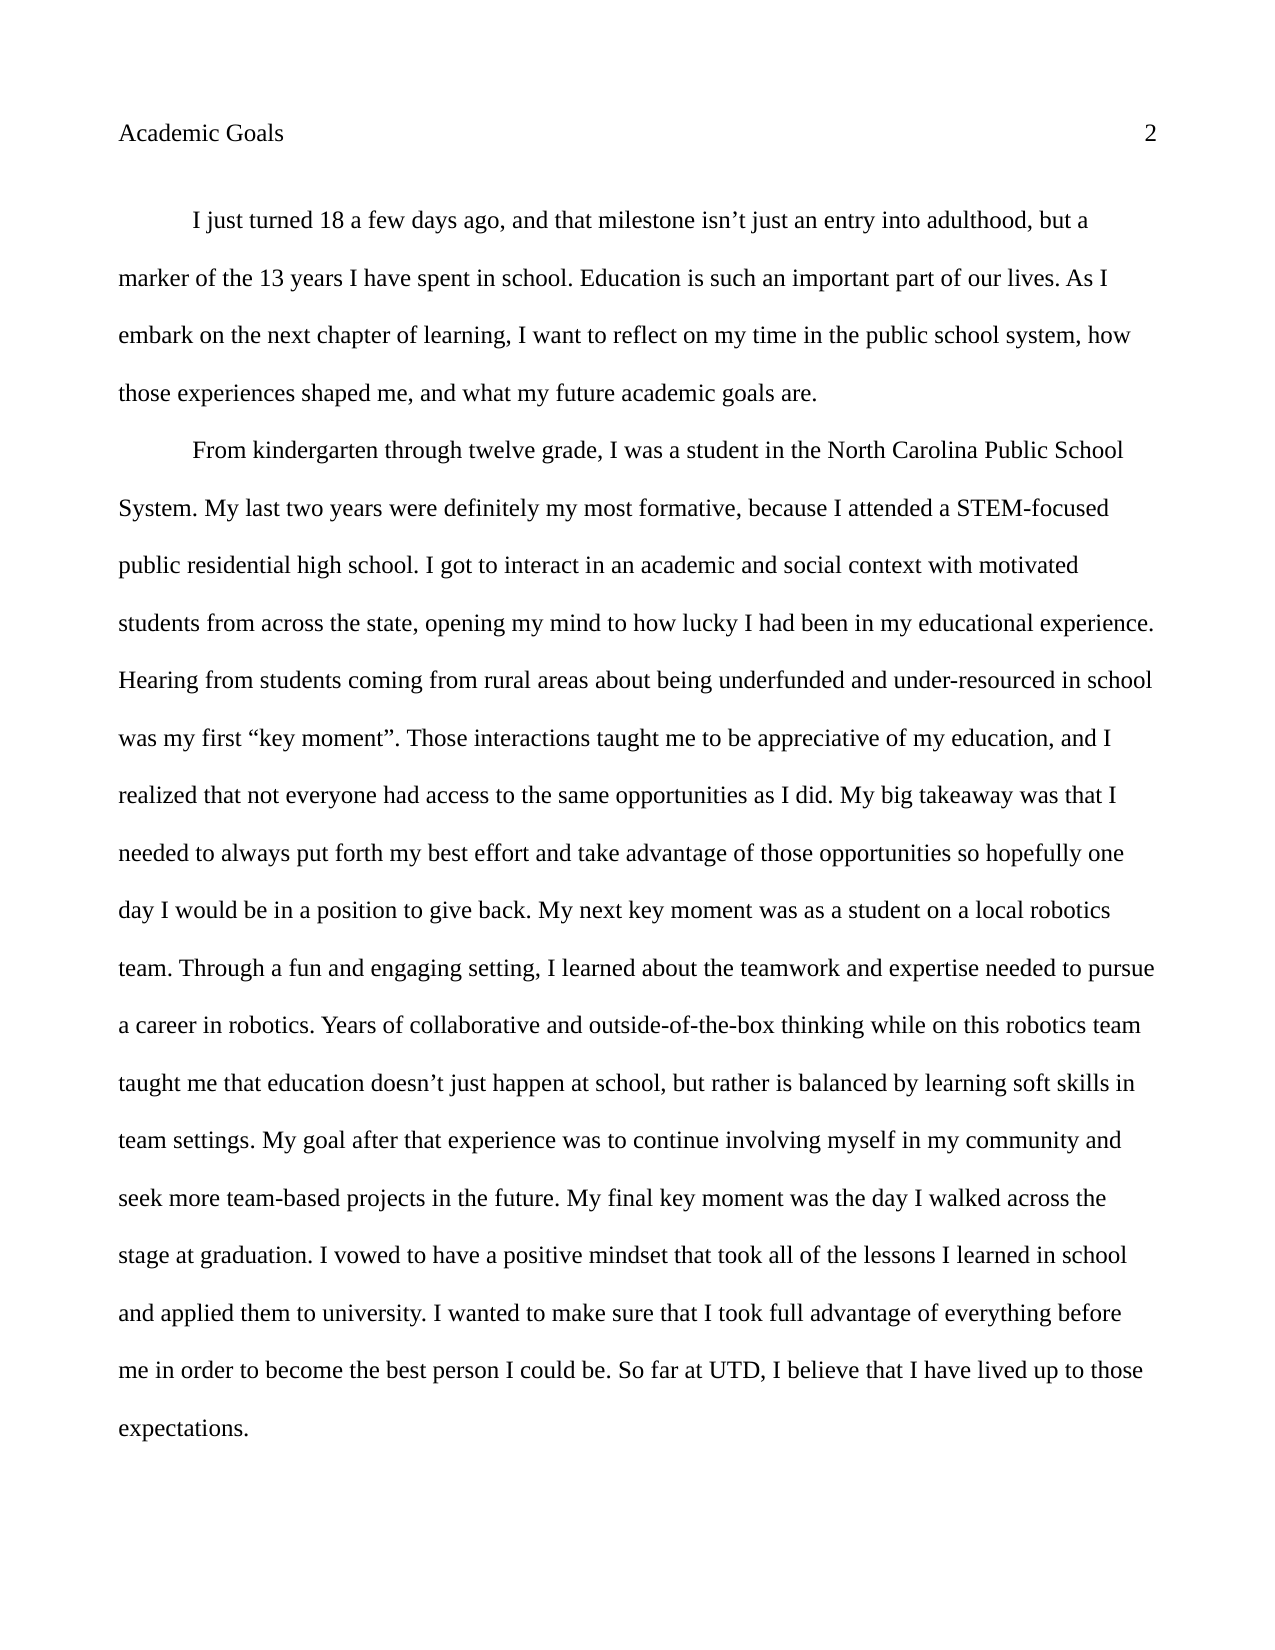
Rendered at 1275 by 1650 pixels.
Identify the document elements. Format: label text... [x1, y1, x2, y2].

text I just turned 18 a few days ago, and that milestone isn’t just an entry into adulthood, but a marker of the 13 years I have spent in school. Education is such an important part of our lives. As I embark on the next chapter of learning, I want to reflect on my time in the public school system, how those experiences shaped me, and what my future academic goals are. [118, 205, 1157, 406]
text From kindergarten through twelve grade, I was a student in the North Carolina Public School System. My last two years were definitely my most formative, because I attended a STEM-focused public residential high school. I got to interact in an academic and social context with motivated students from across the state, opening my mind to how lucky I had been in my educational experience. Hearing from students coming from rural areas about being underfunded and under-resourced in school was my first “key moment”. Those interactions taught me to be appreciative of my education, and I realized that not everyone had access to the same opportunities as I did. My big takeaway was that I needed to always put forth my best effort and take advantage of those opportunities so hopefully one day I would be in a position to give back. My next key moment was as a student on a local robotics team. Through a fun and engaging setting, I learned about the teamwork and expertise needed to pursue a career in robotics. Years of collaborative and outside-of-the-box thinking while on this robotics team taught me that education doesn’t just happen at school, but rather is balanced by learning soft skills in team settings. My goal after that experience was to continue involving myself in my community and seek more team-based projects in the future. My final key moment was the day I walked across the stage at graduation. I vowed to have a positive mindset that took all of the lessons I learned in school and applied them to university. I wanted to make sure that I took full advantage of everything before me in order to become the best person I could be. So far at UTD, I believe that I have lived up to those expectations. [118, 435, 1157, 1441]
